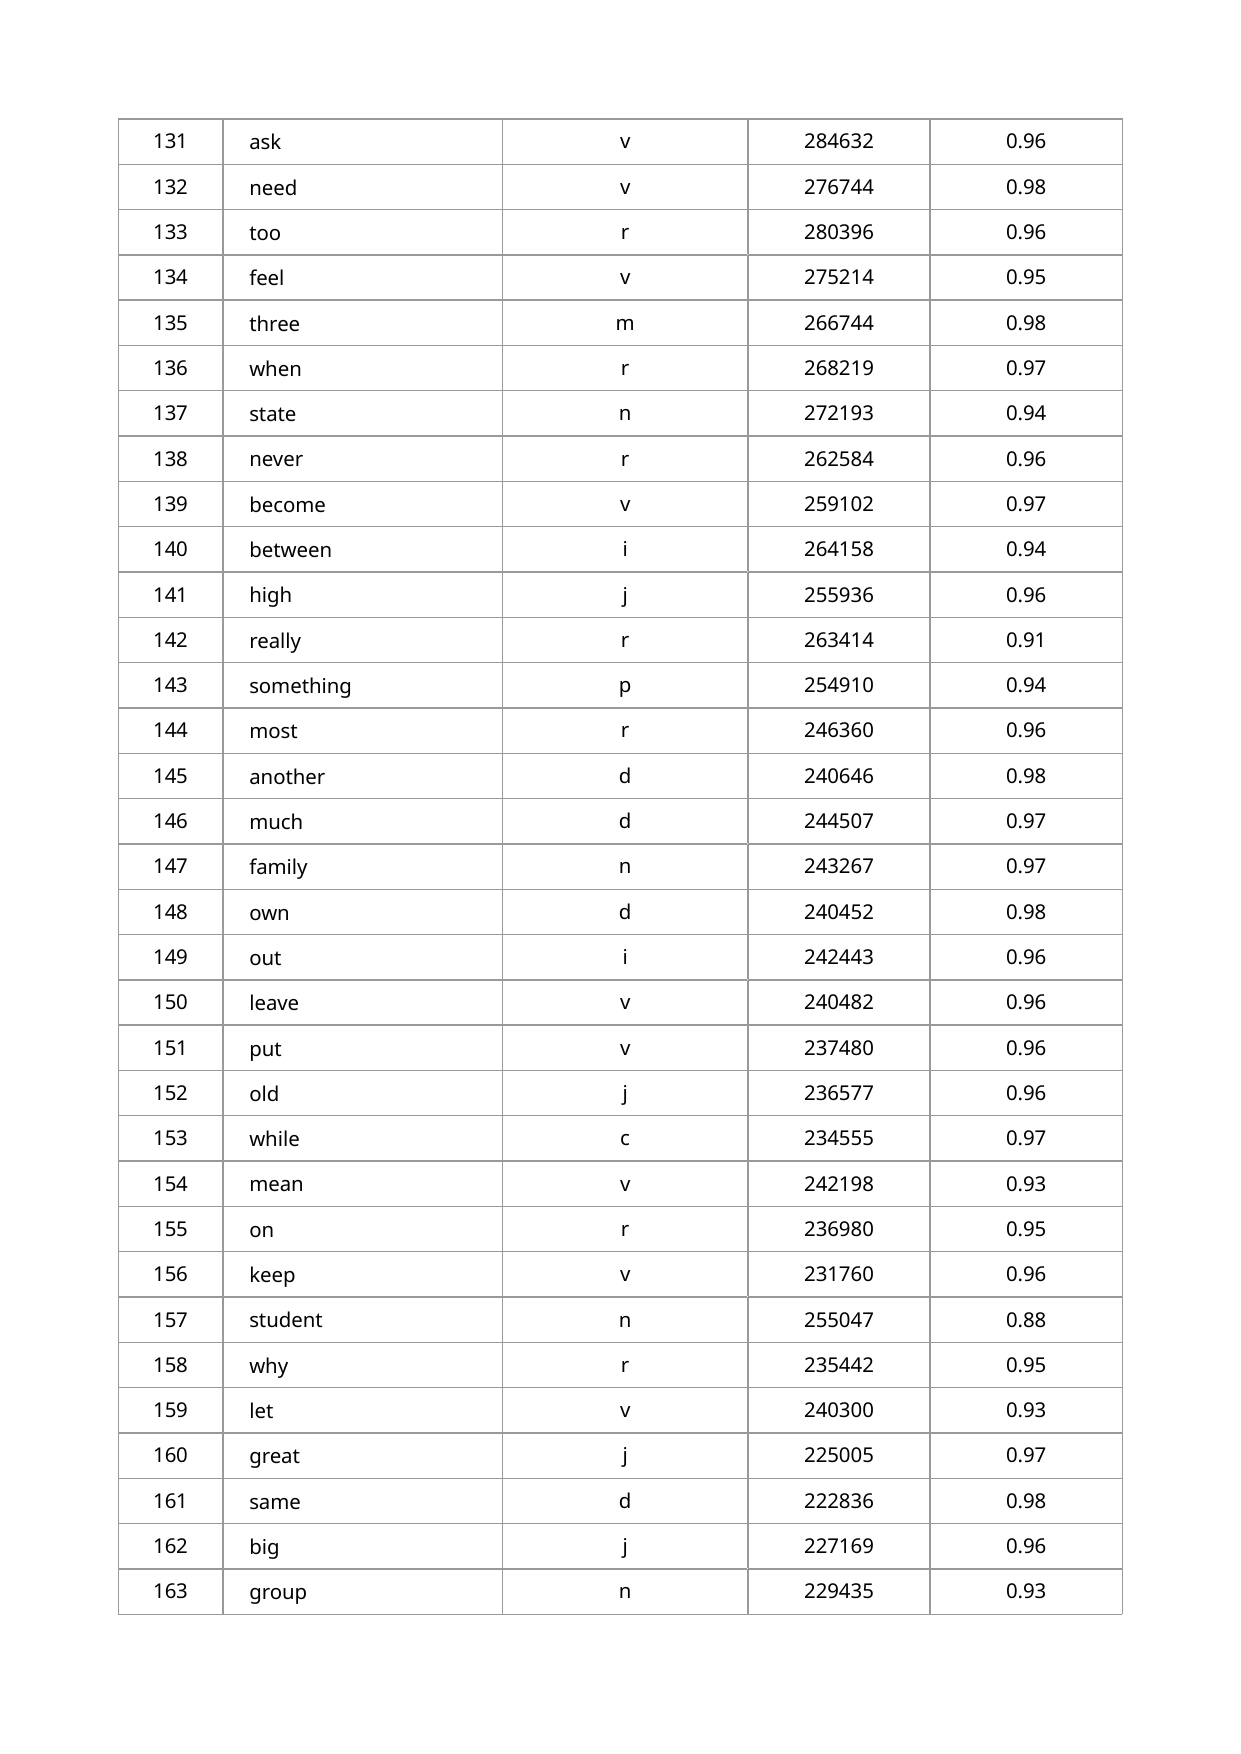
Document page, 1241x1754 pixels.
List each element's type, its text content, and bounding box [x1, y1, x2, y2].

table_cell big [224, 1524, 502, 1568]
table_cell 284632 [749, 120, 929, 163]
table_cell r [503, 709, 747, 752]
table_cell 154 [119, 1162, 222, 1206]
table_cell 266744 [749, 301, 929, 345]
table_cell 240300 [749, 1388, 929, 1432]
table_cell high [224, 573, 502, 617]
table_cell v [503, 1026, 747, 1070]
table_cell 0.93 [931, 1162, 1122, 1206]
table_cell 240482 [749, 981, 929, 1024]
table_cell 0.98 [931, 890, 1122, 934]
table_cell 149 [119, 935, 222, 979]
table_cell r [503, 346, 747, 390]
table_cell 236577 [749, 1071, 929, 1115]
table_cell r [503, 210, 747, 254]
table_cell 246360 [749, 709, 929, 752]
table_cell v [503, 120, 747, 163]
table_cell r [503, 437, 747, 481]
table_cell 0.95 [931, 256, 1122, 299]
table_cell 157 [119, 1298, 222, 1342]
table_cell 244507 [749, 799, 929, 843]
table_cell why [224, 1343, 502, 1387]
table_cell keep [224, 1252, 502, 1296]
table_cell p [503, 663, 747, 707]
table_cell r [503, 1343, 747, 1387]
table_cell between [224, 527, 502, 571]
table_cell really [224, 618, 502, 662]
table_cell another [224, 754, 502, 798]
table_cell 0.95 [931, 1207, 1122, 1251]
table_cell 153 [119, 1116, 222, 1160]
table_cell d [503, 1479, 747, 1523]
table_cell put [224, 1026, 502, 1070]
table_cell 0.98 [931, 754, 1122, 798]
table_cell 138 [119, 437, 222, 481]
table_cell three [224, 301, 502, 345]
table_cell j [503, 1071, 747, 1115]
table_cell v [503, 256, 747, 299]
table_cell something [224, 663, 502, 707]
table_cell 262584 [749, 437, 929, 481]
table_cell 155 [119, 1207, 222, 1251]
table_cell 0.96 [931, 1071, 1122, 1115]
table_cell d [503, 799, 747, 843]
table_cell 142 [119, 618, 222, 662]
table_cell mean [224, 1162, 502, 1206]
table_cell 131 [119, 120, 222, 163]
table_cell j [503, 573, 747, 617]
table_cell 0.96 [931, 1026, 1122, 1070]
table_cell never [224, 437, 502, 481]
table_cell 0.98 [931, 165, 1122, 209]
table_cell 268219 [749, 346, 929, 390]
table_cell 240452 [749, 890, 929, 934]
table_cell n [503, 1298, 747, 1342]
table_cell 151 [119, 1026, 222, 1070]
table_cell 276744 [749, 165, 929, 209]
table_cell 272193 [749, 391, 929, 435]
table_cell 148 [119, 890, 222, 934]
table_cell while [224, 1116, 502, 1160]
table_cell d [503, 754, 747, 798]
table_cell 234555 [749, 1116, 929, 1160]
table_cell v [503, 482, 747, 526]
table_cell 255047 [749, 1298, 929, 1342]
table_cell 229435 [749, 1570, 929, 1613]
table_cell 0.96 [931, 1524, 1122, 1568]
table_cell 254910 [749, 663, 929, 707]
table_cell same [224, 1479, 502, 1523]
table_cell 140 [119, 527, 222, 571]
table_cell 242198 [749, 1162, 929, 1206]
table_cell 0.97 [931, 1434, 1122, 1477]
table_cell when [224, 346, 502, 390]
table_cell student [224, 1298, 502, 1342]
table_cell 0.91 [931, 618, 1122, 662]
table_cell v [503, 1252, 747, 1296]
table_cell 255936 [749, 573, 929, 617]
table_cell too [224, 210, 502, 254]
table_cell 0.96 [931, 1252, 1122, 1296]
table_cell 243267 [749, 845, 929, 888]
table_cell 0.97 [931, 1116, 1122, 1160]
table_cell v [503, 1388, 747, 1432]
table_cell feel [224, 256, 502, 299]
table_cell 152 [119, 1071, 222, 1115]
table_cell r [503, 618, 747, 662]
table_cell 0.97 [931, 799, 1122, 843]
table_cell 236980 [749, 1207, 929, 1251]
table_cell 146 [119, 799, 222, 843]
table_cell 136 [119, 346, 222, 390]
table_cell 222836 [749, 1479, 929, 1523]
table_cell 145 [119, 754, 222, 798]
table_cell 150 [119, 981, 222, 1024]
table_cell 144 [119, 709, 222, 752]
table_cell 0.97 [931, 845, 1122, 888]
table_cell 0.95 [931, 1343, 1122, 1387]
table_cell 227169 [749, 1524, 929, 1568]
table_cell 263414 [749, 618, 929, 662]
table_cell need [224, 165, 502, 209]
table_cell state [224, 391, 502, 435]
table_cell 0.88 [931, 1298, 1122, 1342]
table_cell 143 [119, 663, 222, 707]
table_cell 163 [119, 1570, 222, 1613]
table_cell 235442 [749, 1343, 929, 1387]
table_cell 0.96 [931, 573, 1122, 617]
table_cell 0.93 [931, 1388, 1122, 1432]
table_cell d [503, 890, 747, 934]
table_cell 0.94 [931, 391, 1122, 435]
table_cell 275214 [749, 256, 929, 299]
table_cell out [224, 935, 502, 979]
table_cell 0.93 [931, 1570, 1122, 1613]
table_cell 137 [119, 391, 222, 435]
table_cell leave [224, 981, 502, 1024]
table_cell n [503, 845, 747, 888]
table_cell 0.96 [931, 981, 1122, 1024]
table_cell 147 [119, 845, 222, 888]
table_cell 134 [119, 256, 222, 299]
table_cell v [503, 981, 747, 1024]
table_cell 280396 [749, 210, 929, 254]
table_cell c [503, 1116, 747, 1160]
table_cell 0.96 [931, 935, 1122, 979]
table_cell 141 [119, 573, 222, 617]
table_cell 0.96 [931, 709, 1122, 752]
table_cell v [503, 165, 747, 209]
table_cell 160 [119, 1434, 222, 1477]
table_cell 132 [119, 165, 222, 209]
table_cell 0.98 [931, 1479, 1122, 1523]
table_cell 0.97 [931, 346, 1122, 390]
table_cell 161 [119, 1479, 222, 1523]
table_cell 156 [119, 1252, 222, 1296]
table_cell 225005 [749, 1434, 929, 1477]
table_cell great [224, 1434, 502, 1477]
table_cell 159 [119, 1388, 222, 1432]
table_cell 0.96 [931, 210, 1122, 254]
table_cell 0.97 [931, 482, 1122, 526]
table_cell ask [224, 120, 502, 163]
table_cell become [224, 482, 502, 526]
table_cell 237480 [749, 1026, 929, 1070]
table_cell 0.98 [931, 301, 1122, 345]
table_cell v [503, 1162, 747, 1206]
table_cell own [224, 890, 502, 934]
table_cell 231760 [749, 1252, 929, 1296]
table_cell much [224, 799, 502, 843]
table_cell 162 [119, 1524, 222, 1568]
table_cell 0.96 [931, 120, 1122, 163]
table_cell 158 [119, 1343, 222, 1387]
table_cell r [503, 1207, 747, 1251]
table_cell most [224, 709, 502, 752]
table_cell m [503, 301, 747, 345]
table_cell family [224, 845, 502, 888]
table_cell let [224, 1388, 502, 1432]
table_cell i [503, 527, 747, 571]
table_cell 242443 [749, 935, 929, 979]
table_cell 264158 [749, 527, 929, 571]
table_cell j [503, 1434, 747, 1477]
table_cell group [224, 1570, 502, 1613]
table_cell 0.94 [931, 663, 1122, 707]
table_cell 259102 [749, 482, 929, 526]
table_cell 139 [119, 482, 222, 526]
table_cell old [224, 1071, 502, 1115]
table_cell 0.96 [931, 437, 1122, 481]
table_cell 0.94 [931, 527, 1122, 571]
table_cell n [503, 1570, 747, 1613]
table_cell 240646 [749, 754, 929, 798]
table_cell j [503, 1524, 747, 1568]
table_cell 133 [119, 210, 222, 254]
table_cell n [503, 391, 747, 435]
table_cell 135 [119, 301, 222, 345]
table_cell on [224, 1207, 502, 1251]
table_cell i [503, 935, 747, 979]
